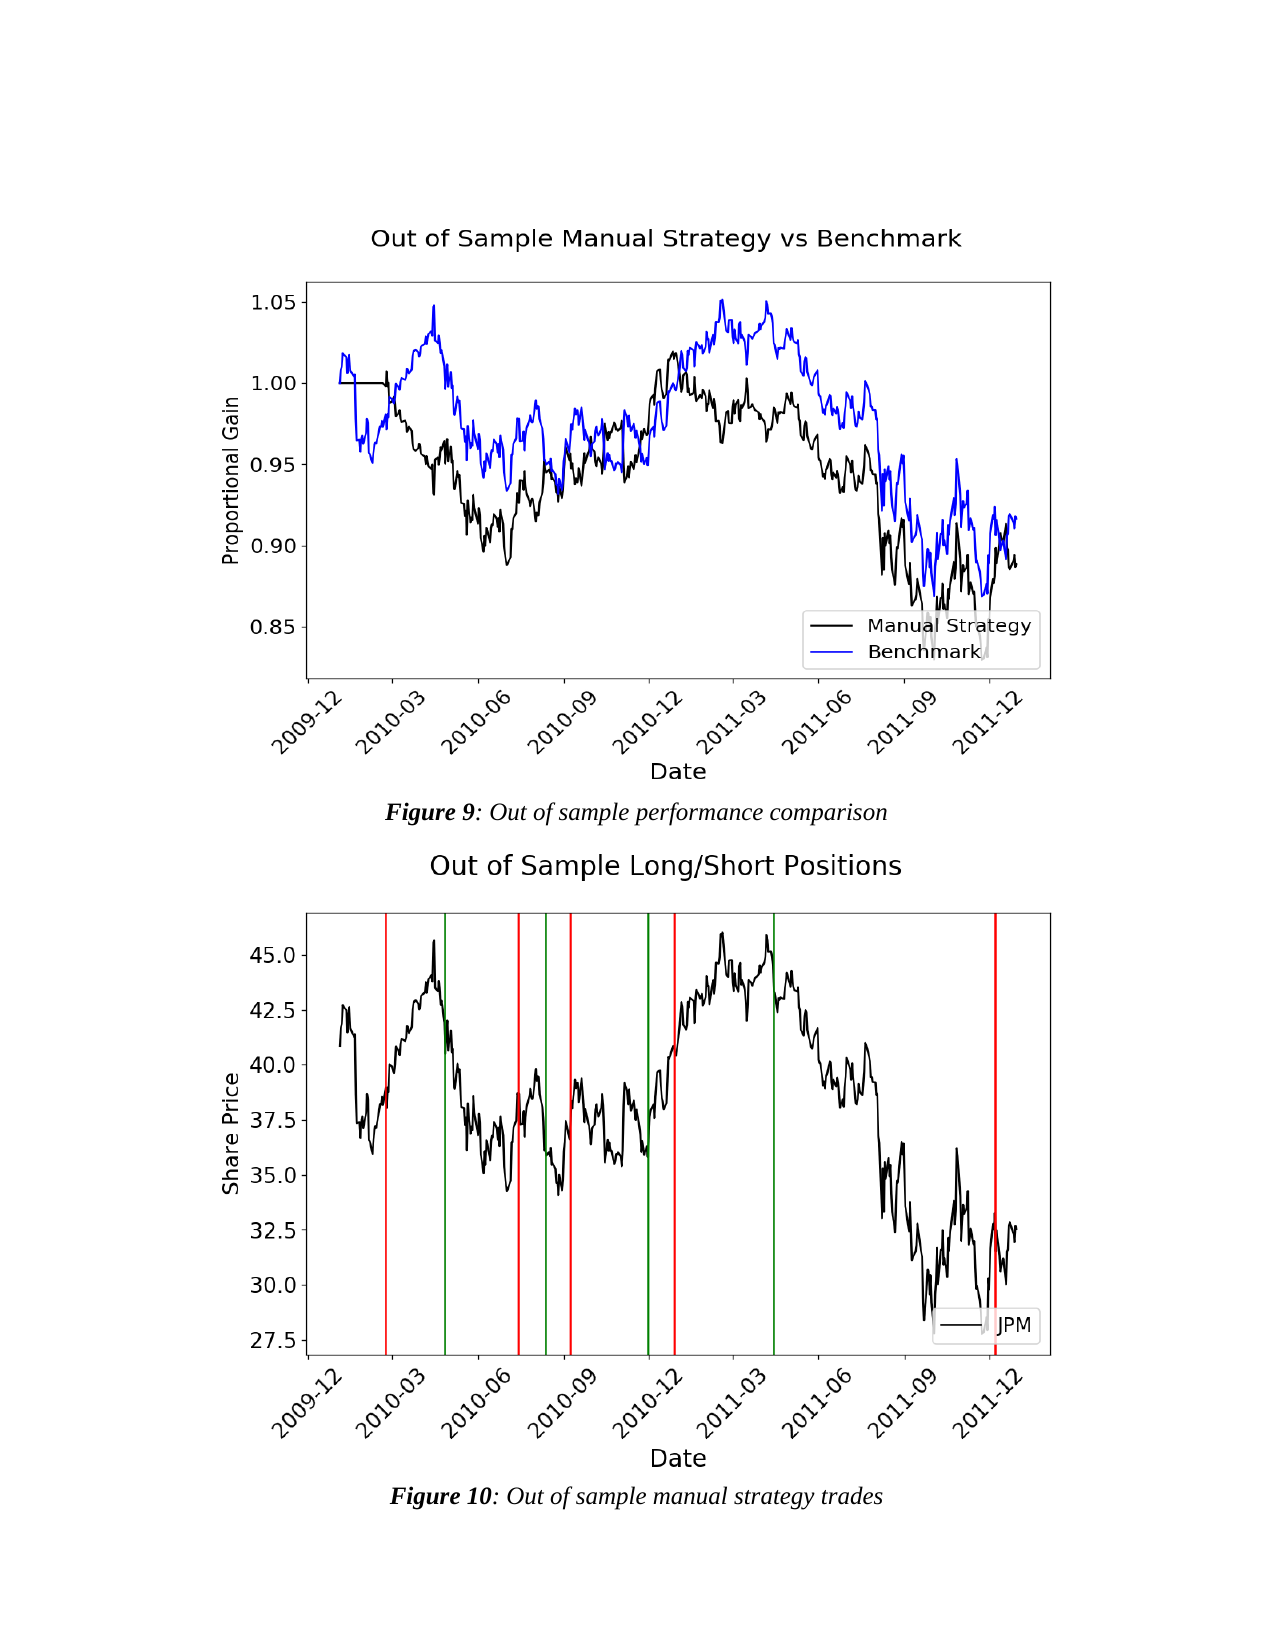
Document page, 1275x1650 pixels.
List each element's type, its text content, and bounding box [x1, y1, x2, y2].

picture [213, 844, 1062, 1481]
picture [213, 220, 1062, 792]
text Figure 10: Out of sample manual strategy trades [214, 1481, 1061, 1509]
text Figure 9: Out of sample performance comparison [214, 792, 1061, 826]
